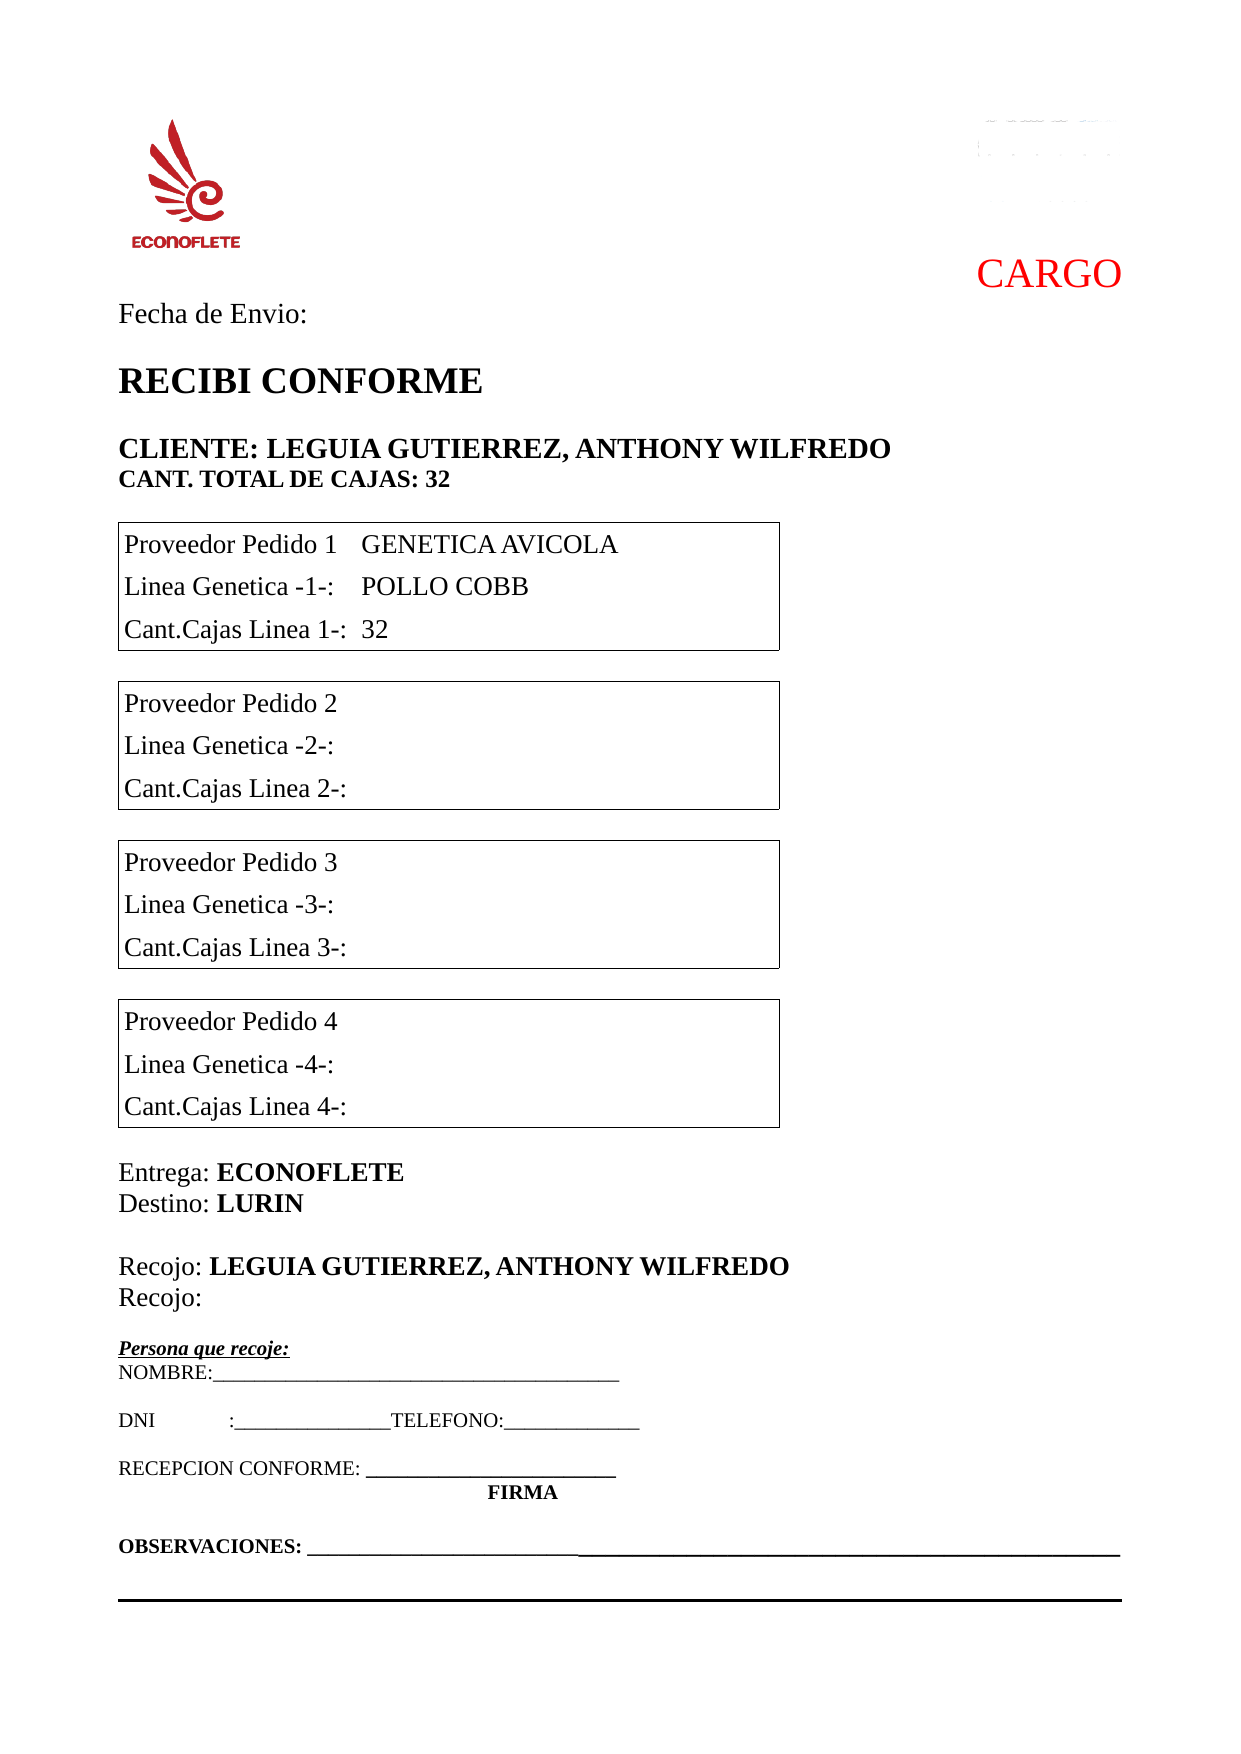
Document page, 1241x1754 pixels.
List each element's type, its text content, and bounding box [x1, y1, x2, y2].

text RECIBI CONFORME [118, 359, 1122, 402]
table_cell [118, 651, 356, 681]
text DNI :_______________TELEFONO:_____________ [118, 1408, 1122, 1432]
text Entrega: ECONOFLETE [118, 1156, 1122, 1187]
text Destino: LURIN [118, 1187, 1122, 1218]
table_cell 32 [356, 607, 779, 650]
text Fecha de Envio: [118, 297, 1122, 330]
text RECEPCION CONFORME: ________________________ [118, 1456, 1122, 1480]
text NOMBRE:_______________________________________ [118, 1360, 1122, 1384]
table_cell Linea Genetica -3-: [119, 883, 356, 926]
table_cell [356, 724, 779, 766]
table_cell POLLO COBB [356, 565, 779, 607]
table_cell Linea Genetica -2-: [119, 724, 356, 766]
table_cell Proveedor Pedido 4 [119, 1000, 356, 1042]
table_cell [356, 1000, 779, 1042]
picture [118, 118, 254, 249]
table_cell [356, 883, 779, 926]
table_cell [356, 1042, 779, 1085]
table_cell Proveedor Pedido 3 [119, 841, 356, 883]
table_cell Cant.Cajas Linea 2-: [119, 766, 356, 809]
table_cell [356, 926, 779, 968]
text Recojo: LEGUIA GUTIERREZ, ANTHONY WILFREDO [118, 1249, 1122, 1281]
text CANT. TOTAL DE CAJAS: 32 [118, 464, 1122, 493]
table_cell [356, 651, 779, 681]
table_cell [356, 766, 779, 809]
table_header GENETICA AVICOLA [356, 523, 779, 564]
text FIRMA [118, 1480, 1122, 1504]
text Recojo: [118, 1281, 1122, 1312]
table_cell [356, 810, 779, 840]
table_header Proveedor Pedido 1 [119, 523, 356, 564]
text CLIENTE: LEGUIA GUTIERREZ, ANTHONY WILFREDO [118, 431, 1122, 464]
text CARGO [118, 224, 1122, 297]
table_cell Cant.Cajas Linea 3-: [119, 926, 356, 968]
table_cell [356, 969, 779, 999]
table_cell Cant.Cajas Linea 4-: [119, 1085, 356, 1127]
table_cell [356, 682, 779, 724]
text OBSERVACIONES: __________________________________________________________________ [118, 1528, 1122, 1559]
table_cell [118, 810, 356, 840]
table_cell Cant.Cajas Linea 1-: [119, 607, 356, 650]
text Persona que recoje: [118, 1336, 1122, 1360]
table_cell [118, 969, 356, 999]
table_cell Linea Genetica -4-: [119, 1042, 356, 1085]
table_cell Linea Genetica -1-: [119, 565, 356, 607]
table_cell [356, 841, 779, 883]
table_cell [356, 1085, 779, 1127]
table_cell Proveedor Pedido 2 [119, 682, 356, 724]
